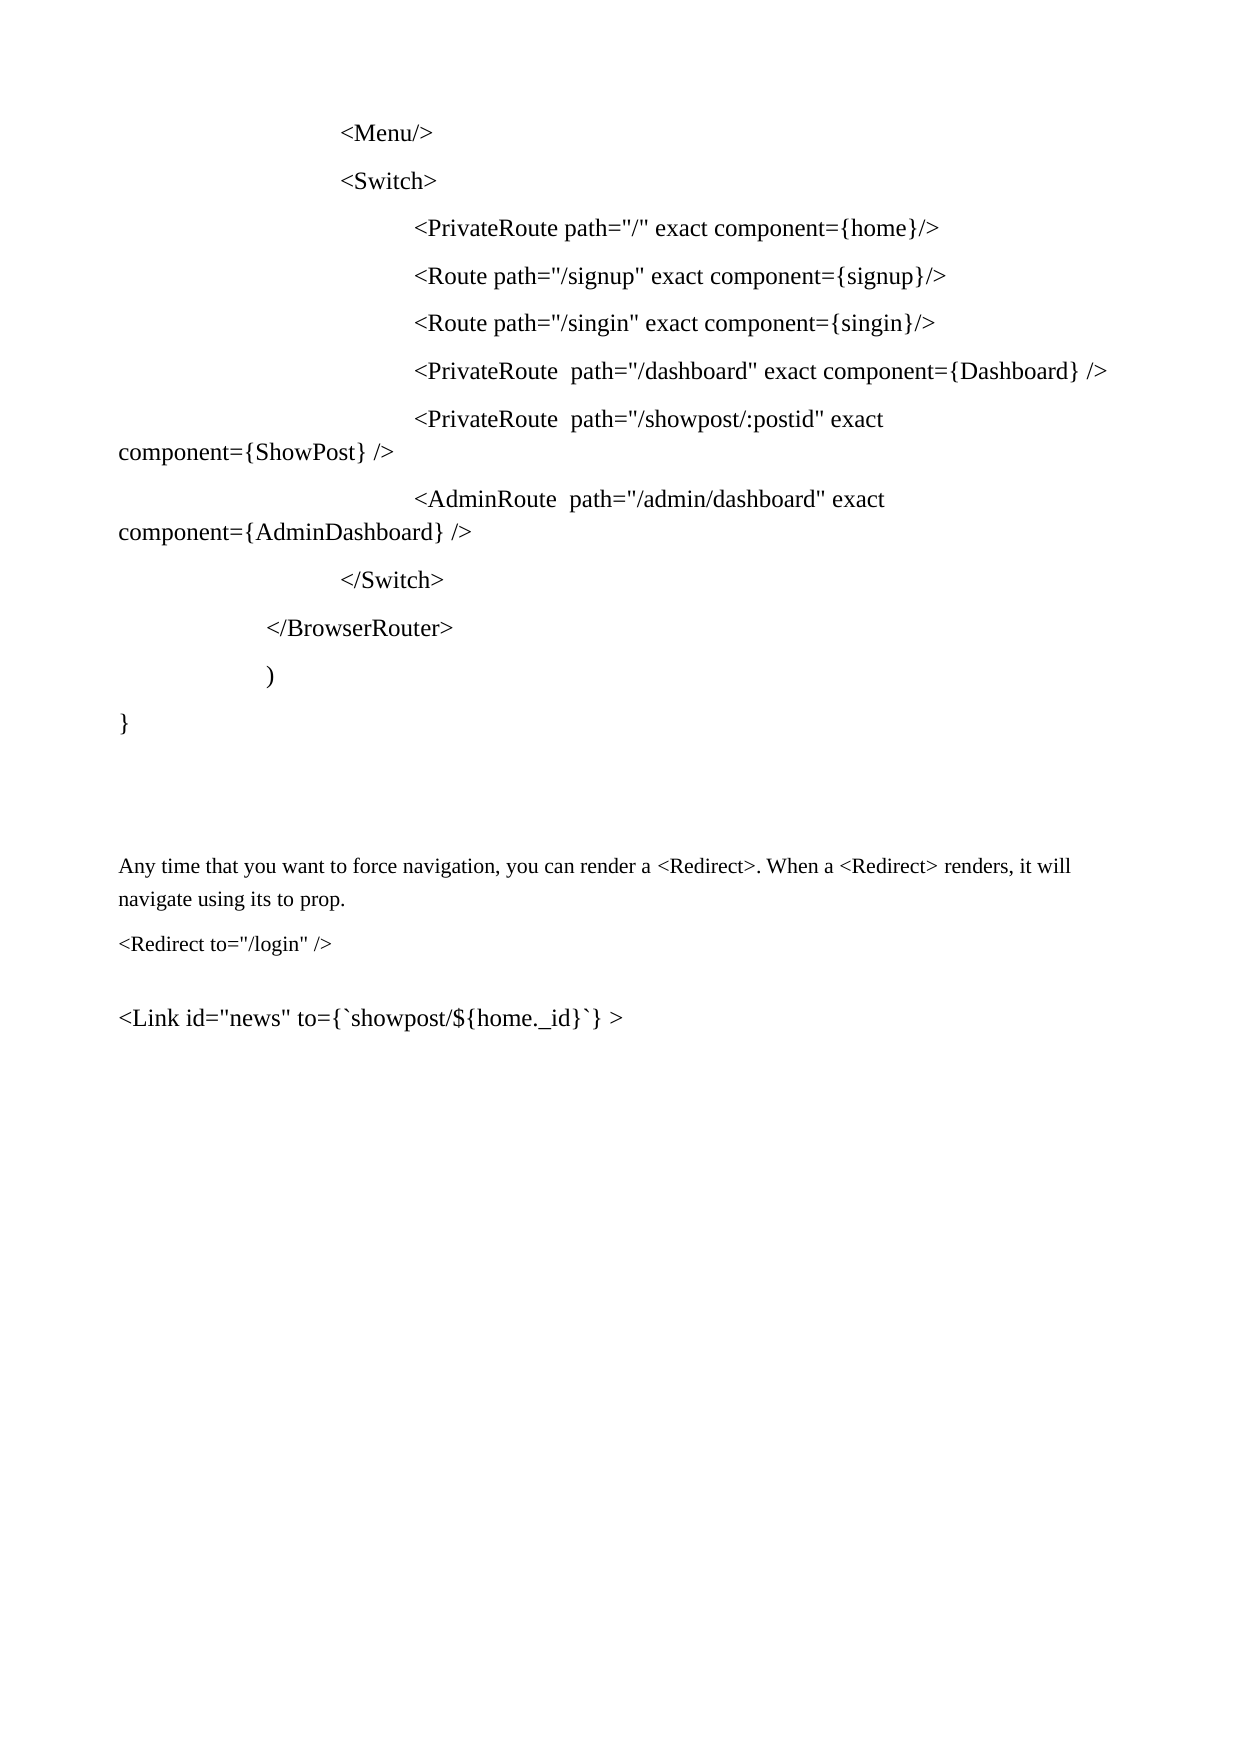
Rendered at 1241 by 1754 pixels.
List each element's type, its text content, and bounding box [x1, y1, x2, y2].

text <AdminRoute path="/admin/dashboard" exact component={AdminDashboard} /> [118, 484, 1122, 546]
text <PrivateRoute path="/" exact component={home}/> [118, 213, 1122, 242]
text <Link id="news" to={`showpost/${home._id}`} > [118, 1003, 1122, 1032]
text </Switch> [118, 565, 1122, 594]
text <Redirect to="/login" /> [118, 931, 1122, 956]
text <PrivateRoute path="/dashboard" exact component={Dashboard} /> [118, 356, 1122, 385]
text <Menu/> [118, 118, 1122, 147]
text Any time that you want to force navigation, you can render a <Redirect>. When a <Redirect> renders, it will navigate using its to prop. [118, 851, 1122, 912]
text } [118, 708, 1122, 737]
text <Switch> [118, 166, 1122, 194]
text </BrowserRouter> [118, 613, 1122, 641]
text ) [118, 660, 1122, 689]
text <PrivateRoute path="/showpost/:postid" exact component={ShowPost} /> [118, 404, 1122, 466]
text <Route path="/signup" exact component={signup}/> [118, 261, 1122, 290]
text <Route path="/singin" exact component={singin}/> [118, 308, 1122, 337]
